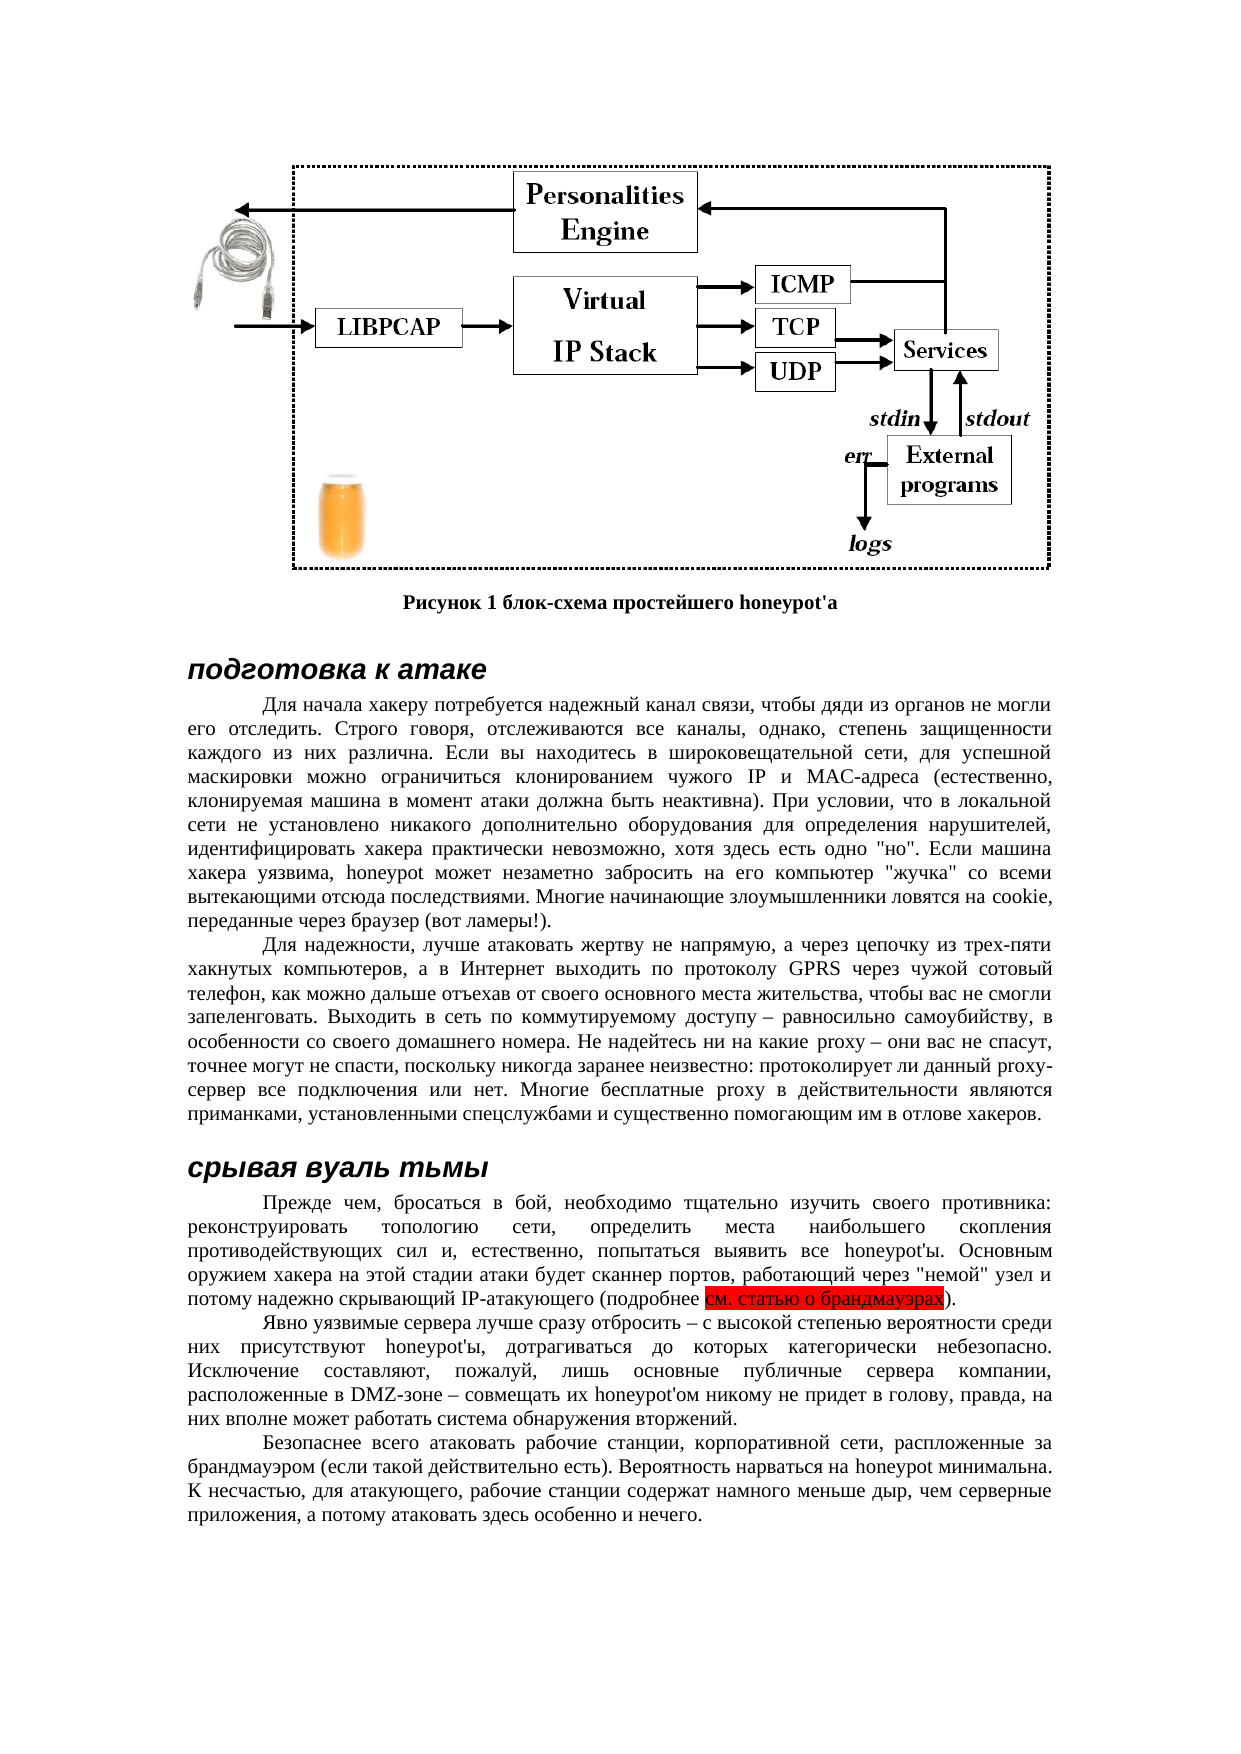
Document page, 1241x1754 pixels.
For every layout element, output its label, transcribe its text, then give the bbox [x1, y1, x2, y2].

text Для начала хакеру потребуется надежный канал связи, чтобы дяди из органов не могли его отследить. Строго говоря, отслеживаются все каналы, однако, степень защищенности каждого из них различна. Если вы находитесь в широковещательной сети, для успешной маскировки можно ограничиться клонированием чужого IP и MAC-адреса (естественно, клонируемая машина в момент атаки должна быть неактивна). При условии, что в локальной сети не установлено никакого дополнительно оборудования для определения нарушителей, идентифицировать хакера практически невозможно, хотя здесь есть одно "но". Если машина хакера уязвима, honeypot может незаметно забросить на его компьютер "жучка" со всеми вытекающими отсюда последствиями. Многие начинающие злоумышленники ловятся на cookie, переданные через браузер (вот ламеры!). [187, 692, 1053, 932]
text Для надежности, лучше атаковать жертву не напрямую, а через цепочку из трех-пяти хакнутых компьютеров, а в Интернет выходить по протоколу GPRS через чужой сотовый телефон, как можно дальше отъехав от своего основного места жительства, чтобы вас не смогли запеленговать. Выходить в сеть по коммутируемому доступу – равносильно самоубийству, в особенности со своего домашнего номера. Не надейтесь ни на какие proxy – они вас не спасут, точнее могут не спасти, поскольку никогда заранее неизвестно: протоколирует ли данный proxy-сервер все подключения или нет. Многие бесплатные proxy в действительности являются приманками, установленными спецслужбами и существенно помогающим им в отлове хакеров. [187, 932, 1053, 1125]
subtitle срывая вуаль тьмы [187, 1150, 1053, 1183]
text Явно уязвимые сервера лучше сразу отбросить – с высокой степенью вероятности среди них присутствуют honeypot'ы, дотрагиваться до которых категорически небезопасно. Исключение составляют, пожалуй, лишь основные публичные сервера компании, расположенные в DMZ-зоне – совмещать их honeypot'ом никому не придет в голову, правда, на них вполне может работать система обнаружения вторжений. [187, 1310, 1053, 1430]
subtitle подготовка к атаке [187, 652, 1053, 685]
text Прежде чем, бросаться в бой, необходимо тщательно изучить своего противника: реконструировать топологию сети, определить места наибольшего скопления противодействующих сил и, естественно, попытаться выявить все honeypot'ы. Основным оружием хакера на этой стадии атаки будет сканнер портов, работающий через "немой" узел и потому надежно скрывающий IP-атакующего (подробнее см. статью о брандмауэрах). [187, 1189, 1053, 1310]
picture [187, 150, 1052, 578]
text Безопаснее всего атаковать рабочие станции, корпоративной сети, распложенные за брандмауэром (если такой действительно есть). Вероятность нарваться на honeypot минимальна. К несчастью, для атакующего, рабочие станции содержат намного меньше дыр, чем серверные приложения, а потому атаковать здесь особенно и нечего. [187, 1430, 1053, 1526]
text Рисунок 1 блок-схема простейшего honeypot'а [187, 590, 1053, 614]
